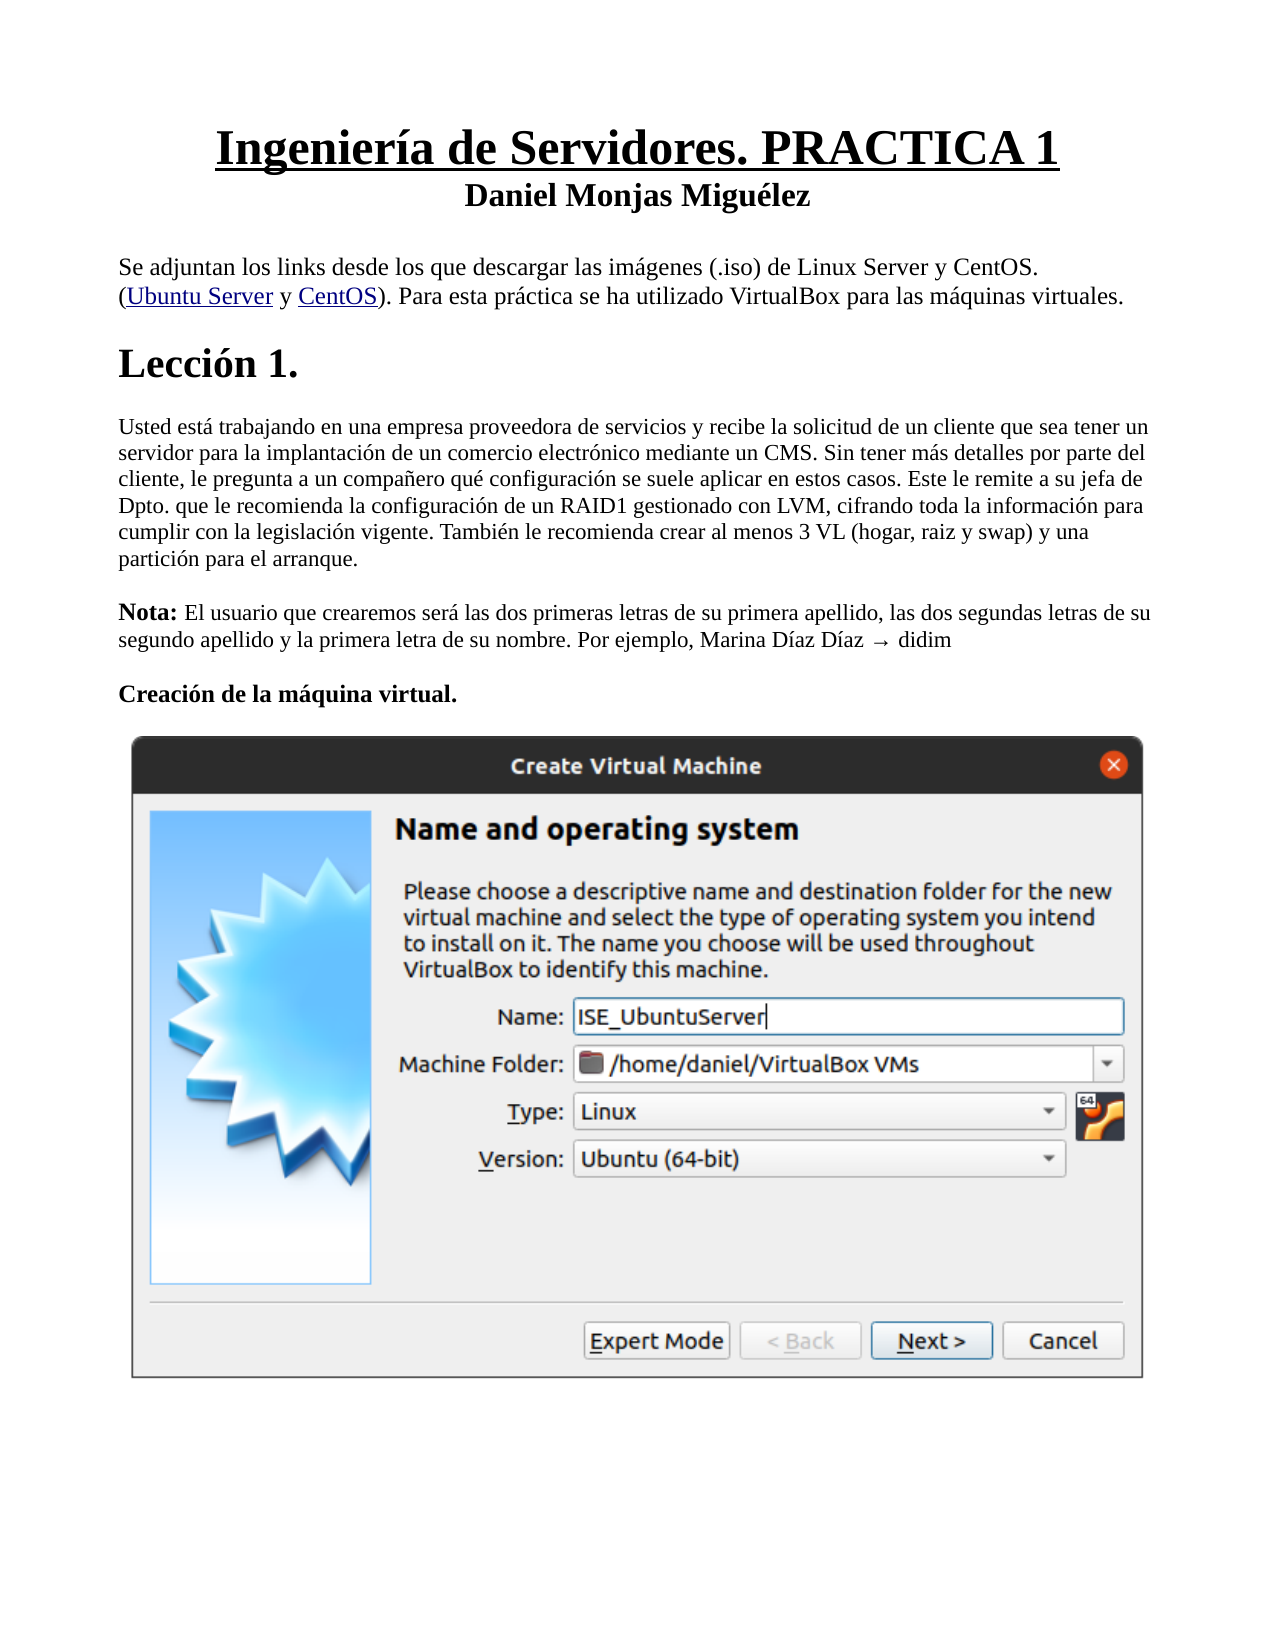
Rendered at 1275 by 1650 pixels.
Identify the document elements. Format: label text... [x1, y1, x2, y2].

text Se adjuntan los links desde los que descargar las imágenes (.iso) de Linux Server y CentOS. [118, 252, 1157, 281]
text Lección 1. [118, 338, 1157, 386]
text Nota: El usuario que crearemos será las dos primeras letras de su primera apellido, las dos segundas letras de su segundo apellido y la primera letra de su nombre. Por ejemplo, Marina Díaz Díaz → didim [118, 597, 1157, 652]
text Ingeniería de Servidores. PRACTICA 1 [118, 118, 1157, 176]
text Creación de la máquina virtual. [118, 679, 1157, 707]
text Usted está trabajando en una empresa proveedora de servicios y recibe la solicitud de un cliente que sea tener un servidor para la implantación de un comercio electrónico mediante un CMS. Sin tener más detalles por parte del cliente, le pregunta a un compañero qué configuración se suele aplicar en estos casos. Este le remite a su jefa de Dpto. que le recomienda la configuración de un RAID1 gestionado con LVM, cifrando toda la información para cumplir con la legislación vigente. También le recomienda crear al menos 3 VL (hogar, raiz y swap) y una partición para el arranque. [118, 413, 1157, 571]
picture [118, 736, 1157, 1392]
text (Ubuntu Server y CentOS). Para esta práctica se ha utilizado VirtualBox para las máquinas virtuales. [118, 281, 1157, 310]
text Daniel Monjas Miguélez [118, 176, 1157, 214]
